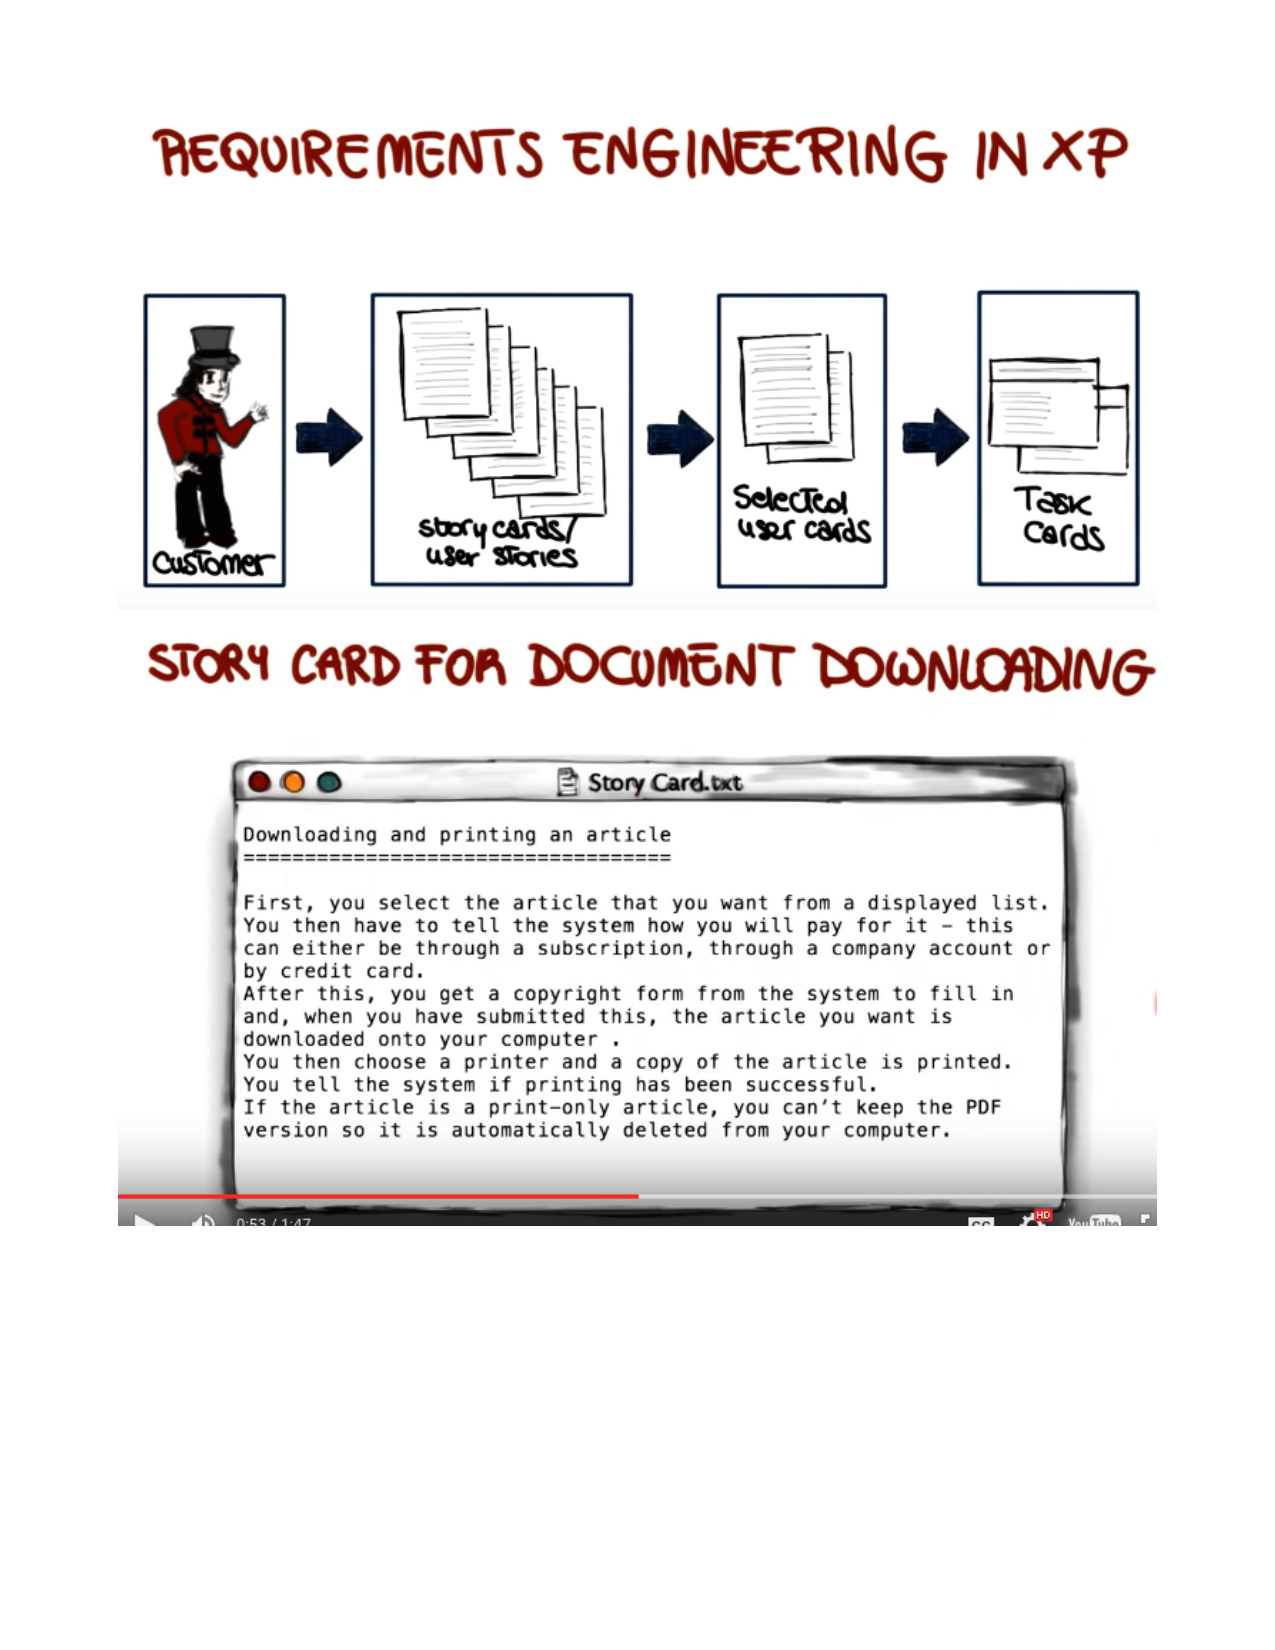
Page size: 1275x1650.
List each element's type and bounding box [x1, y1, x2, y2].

picture [118, 118, 1157, 610]
picture [118, 638, 1157, 1226]
